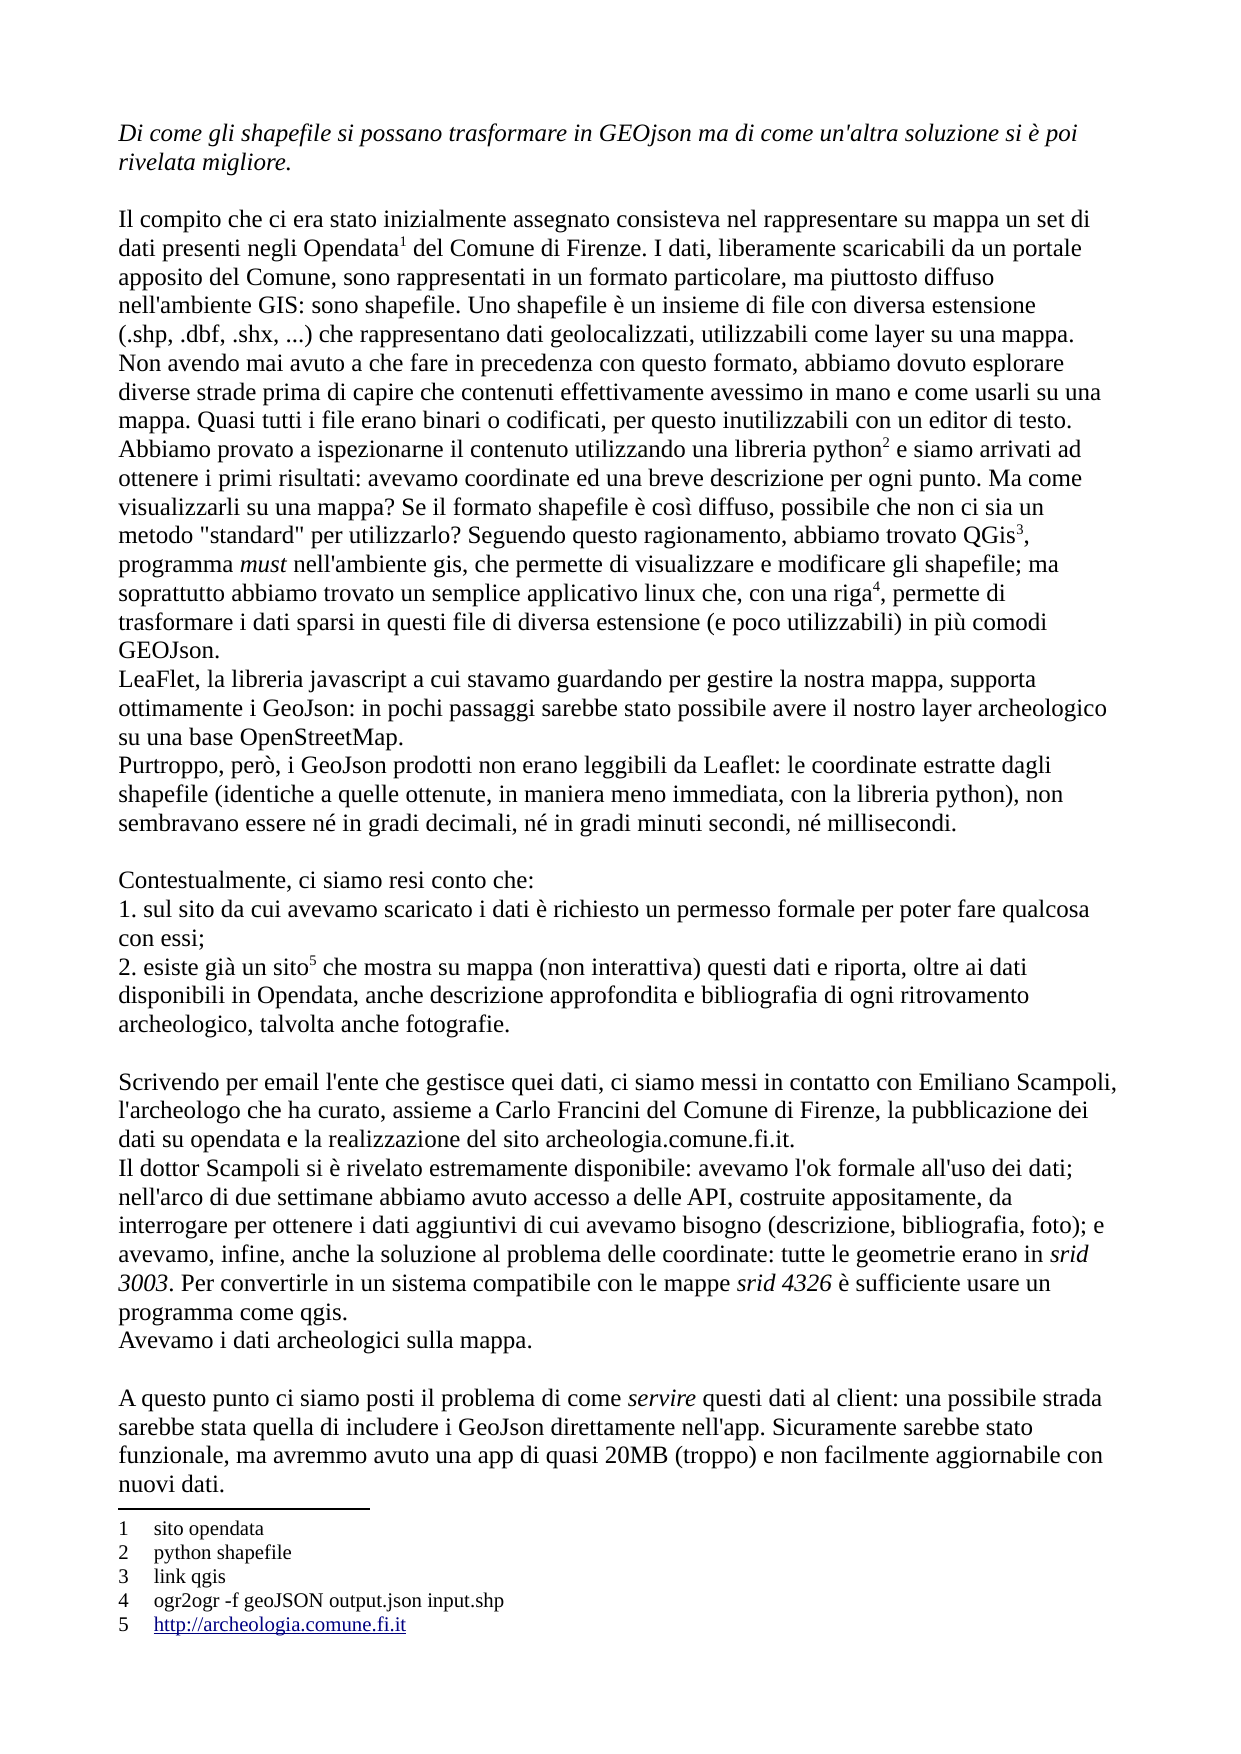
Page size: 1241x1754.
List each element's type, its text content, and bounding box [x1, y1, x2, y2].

text Purtroppo, però, i GeoJson prodotti non erano leggibili da Leaflet: le coordinate estratte dagli shapefile (identiche a quelle ottenute, in maniera meno immediata, con la libreria python), non sembravano essere né in gradi decimali, né in gradi minuti secondi, né millisecondi. [118, 751, 1122, 837]
text Scrivendo per email l'ente che gestisce quei dati, ci siamo messi in contatto con Emiliano Scampoli, l'archeologo che ha curato, assieme a Carlo Francini del Comune di Firenze, la pubblicazione dei dati su opendata e la realizzazione del sito archeologia.comune.fi.it. [118, 1067, 1122, 1153]
text Il compito che ci era stato inizialmente assegnato consisteva nel rappresentare su mappa un set di dati presenti negli Opendata del Comune di Firenze. I dati, liberamente scaricabili da un portale apposito del Comune, sono rappresentati in un formato particolare, ma piuttosto diffuso nell'ambiente GIS: sono shapefile. Uno shapefile è un insieme di file con diversa estensione (.shp, .dbf, .shx, ...) che rappresentano dati geolocalizzati, utilizzabili come layer su una mappa. Non avendo mai avuto a che fare in precedenza con questo formato, abbiamo dovuto esplorare diverse strade prima di capire che contenuti effettivamente avessimo in mano e come usarli su una mappa. Quasi tutti i file erano binari o codificati, per questo inutilizzabili con un editor di testo. Abbiamo provato a ispezionarne il contenuto utilizzando una libreria python e siamo arrivati ad ottenere i primi risultati: avevamo coordinate ed una breve descrizione per ogni punto. Ma come visualizzarli su una mappa? Se il formato shapefile è così diffuso, possibile che non ci sia un metodo "standard" per utilizzarlo? Seguendo questo ragionamento, abbiamo trovato QGis, programma must nell'ambiente gis, che permette di visualizzare e modificare gli shapefile; ma soprattutto abbiamo trovato un semplice applicativo linux che, con una riga, permette di trasformare i dati sparsi in questi file di diversa estensione (e poco utilizzabili) in più comodi GEOJson. [118, 204, 1122, 664]
text A questo punto ci siamo posti il problema di come servire questi dati al client: una possibile strada sarebbe stata quella di includere i GeoJson direttamente nell'app. Sicuramente sarebbe stato funzionale, ma avremmo avuto una app di quasi 20MB (troppo) e non facilmente aggiornabile con nuovi dati. [118, 1383, 1122, 1498]
text Il dottor Scampoli si è rivelato estremamente disponibile: avevamo l'ok formale all'uso dei dati; nell'arco di due settimane abbiamo avuto accesso a delle API, costruite appositamente, da interrogare per ottenere i dati aggiuntivi di cui avevamo bisogno (descrizione, bibliografia, foto); e avevamo, infine, anche la soluzione al problema delle coordinate: tutte le geometrie erano in srid 3003. Per convertirle in un sistema compatibile con le mappe srid 4326 è sufficiente usare un programma come qgis. [118, 1153, 1122, 1326]
text LeaFlet, la libreria javascript a cui stavamo guardando per gestire la nostra mappa, supporta ottimamente i GeoJson: in pochi passaggi sarebbe stato possibile avere il nostro layer archeologico su una base OpenStreetMap. [118, 664, 1122, 751]
text Contestualmente, ci siamo resi conto che: [118, 866, 1122, 894]
text Avevamo i dati archeologici sulla mappa. [118, 1326, 1122, 1354]
text sito opendata [118, 1516, 1122, 1539]
text 2. esiste già un sito che mostra su mappa (non interattiva) questi dati e riporta, oltre ai dati disponibili in Opendata, anche descrizione approfondita e bibliografia di ogni ritrovamento archeologico, talvolta anche fotografie. [118, 952, 1122, 1038]
text link qgis [118, 1564, 1122, 1588]
text Di come gli shapefile si possano trasformare in GEOjson ma di come un'altra soluzione si è poi rivelata migliore. [118, 118, 1122, 176]
text 1. sul sito da cui avevamo scaricato i dati è richiesto un permesso formale per poter fare qualcosa con essi; [118, 894, 1122, 952]
text http://archeologia.comune.fi.it [118, 1612, 1122, 1636]
text python shapefile [118, 1539, 1122, 1564]
text ogr2ogr -f geoJSON output.json input.shp [118, 1588, 1122, 1612]
